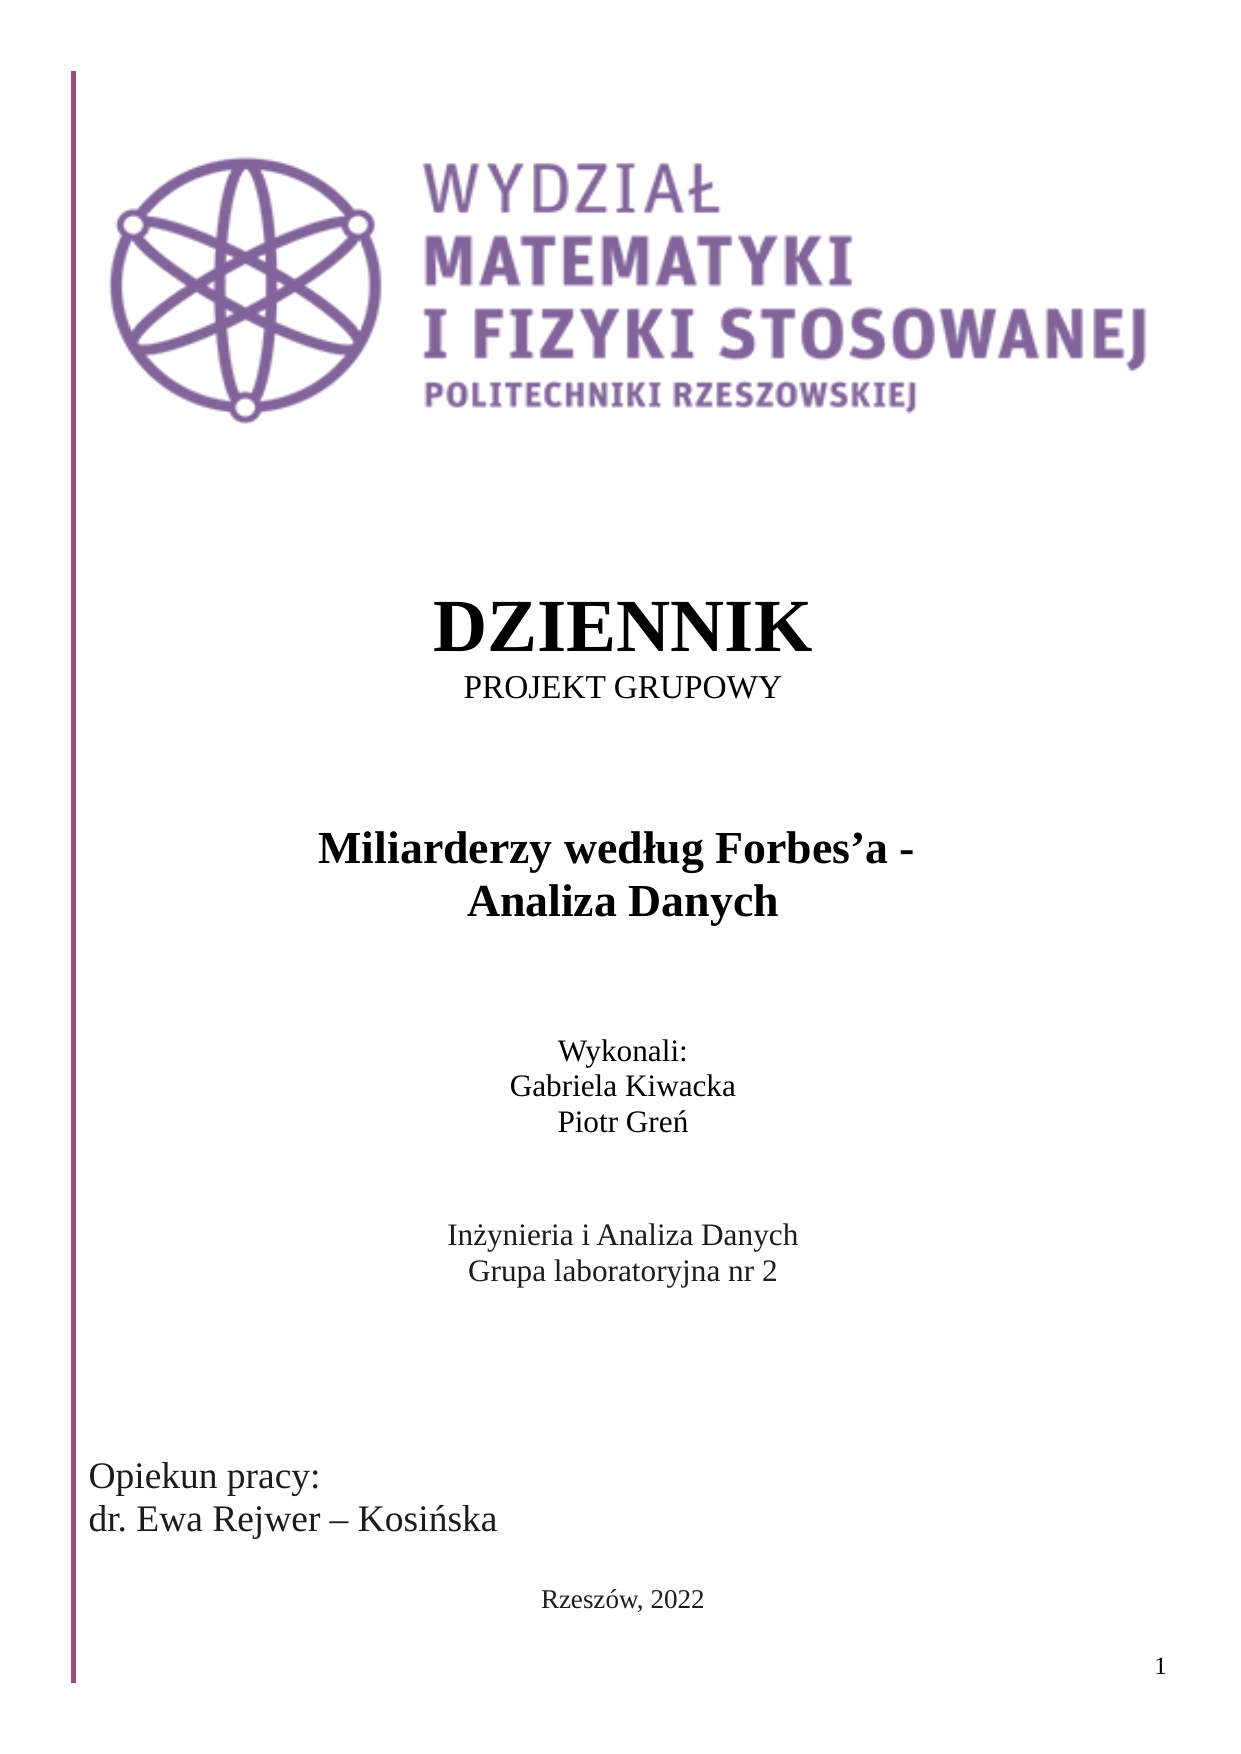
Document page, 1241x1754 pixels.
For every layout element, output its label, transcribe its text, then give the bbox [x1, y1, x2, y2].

picture [81, 86, 1177, 496]
text dr. Ewa Rejwer – Kosińska [79, 1497, 1166, 1540]
text Opiekun pracy: [79, 1410, 1166, 1497]
text Grupa laboratoryjna nr 2 [79, 1252, 1166, 1288]
text Inżynieria i Analiza Danych [79, 1216, 1166, 1252]
text Miliarderzy według Forbes’a - Analiza Danych [79, 783, 1166, 926]
text Rzeszów, 2022 [79, 1583, 1166, 1614]
text PROJEKT GRUPOWY [79, 668, 1166, 706]
text DZIENNIK [79, 581, 1166, 668]
text Piotr Greń [79, 1104, 1166, 1139]
text Gabriela Kiwacka [79, 1068, 1166, 1104]
text Wykonali: [79, 1032, 1166, 1068]
